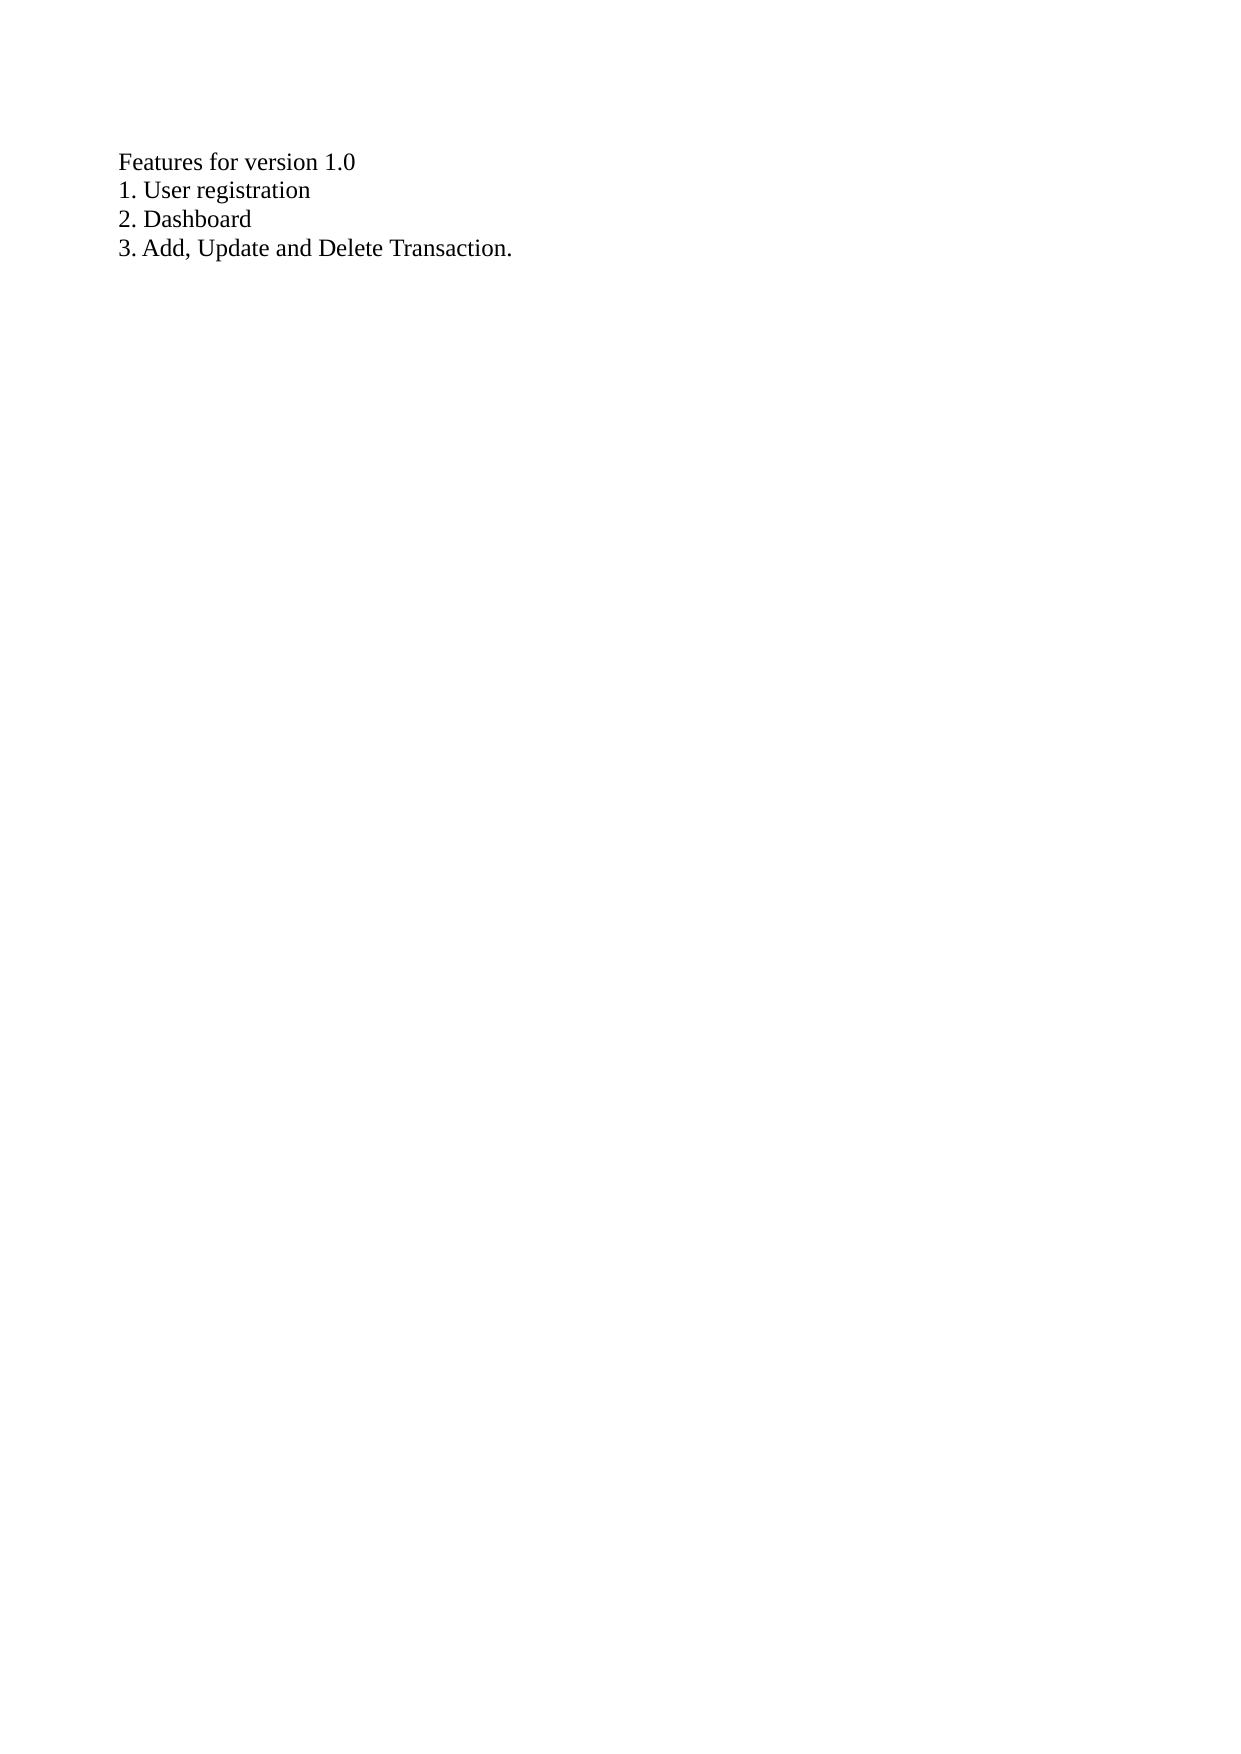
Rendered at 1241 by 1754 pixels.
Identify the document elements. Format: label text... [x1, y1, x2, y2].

text 3. Add, Update and Delete Transaction. [118, 233, 1122, 262]
text 2. Dashboard [118, 204, 1122, 233]
text Features for version 1.0 [118, 147, 1122, 176]
text 1. User registration [118, 176, 1122, 204]
